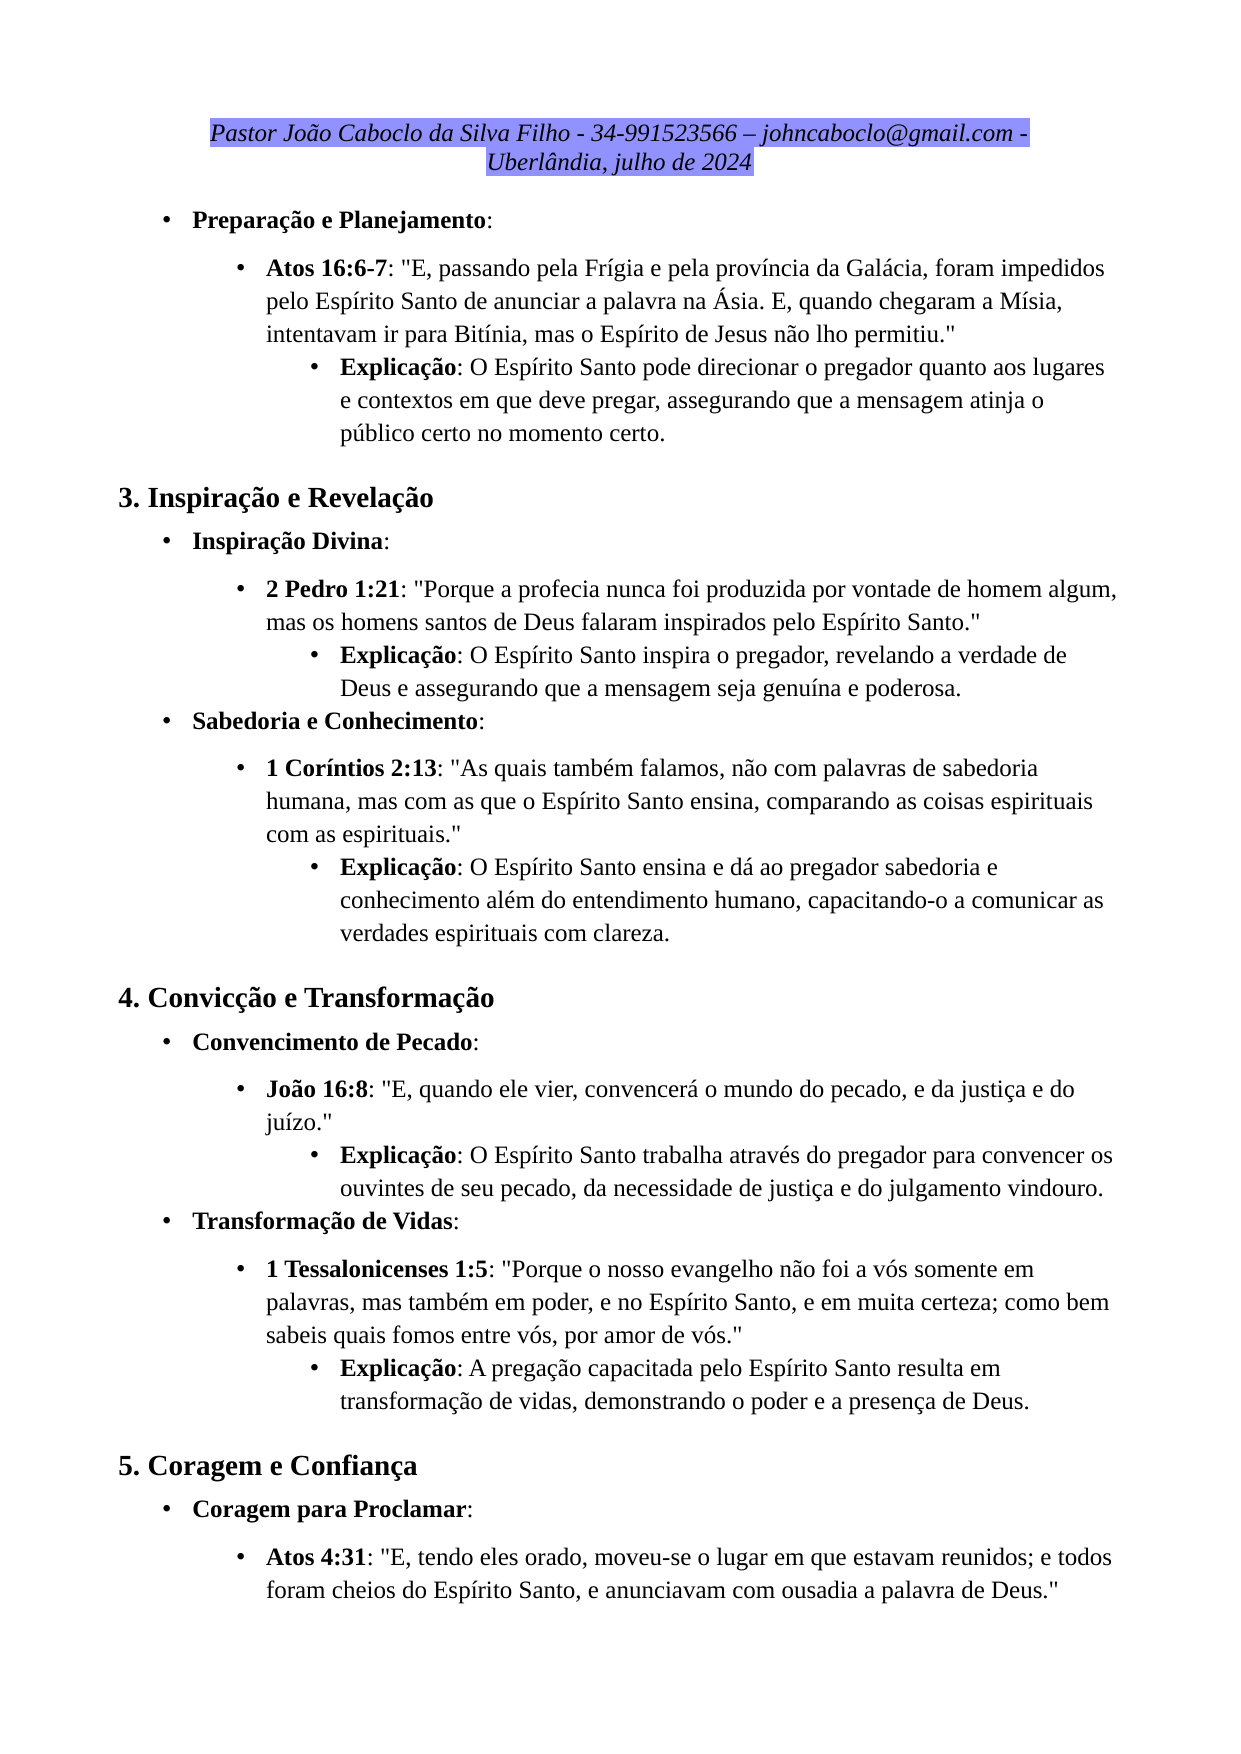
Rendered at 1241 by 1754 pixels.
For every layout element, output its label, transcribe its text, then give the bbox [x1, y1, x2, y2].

subtitle 5. Coragem e Confiança [118, 1448, 1122, 1482]
list Transformação de Vidas: [162, 1206, 1122, 1235]
list Explicação: O Espírito Santo ensina e dá ao pregador sabedoria e conhecimento além do entendimento humano, capacitando-o a comunicar as verdades espirituais com clareza. [310, 852, 1122, 947]
subtitle 3. Inspiração e Revelação [118, 480, 1122, 513]
list Explicação: O Espírito Santo trabalha através do pregador para convencer os ouvintes de seu pecado, da necessidade de justiça e do julgamento vindouro. [310, 1140, 1122, 1202]
list Inspiração Divina: [162, 526, 1122, 555]
list Convencimento de Pecado: [162, 1027, 1122, 1055]
list Atos 4:31: "E, tendo eles orado, moveu-se o lugar em que estavam reunidos; e todos foram cheios do Espírito Santo, e anunciavam com ousadia a palavra de Deus." [236, 1542, 1122, 1604]
list Coragem para Proclamar: [162, 1494, 1122, 1523]
list Explicação: O Espírito Santo pode direcionar o pregador quanto aos lugares e contextos em que deve pregar, assegurando que a mensagem atinja o público certo no momento certo. [310, 352, 1122, 447]
list Sabedoria e Conhecimento: [162, 706, 1122, 734]
list 1 Coríntios 2:13: "As quais também falamos, não com palavras de sabedoria humana, mas com as que o Espírito Santo ensina, comparando as coisas espirituais com as espirituais." [236, 753, 1122, 848]
list 2 Pedro 1:21: "Porque a profecia nunca foi produzida por vontade de homem algum, mas os homens santos de Deus falaram inspirados pelo Espírito Santo." [236, 574, 1122, 635]
list 1 Tessalonicenses 1:5: "Porque o nosso evangelho não foi a vós somente em palavras, mas também em poder, e no Espírito Santo, e em muita certeza; como bem sabeis quais fomos entre vós, por amor de vós." [236, 1254, 1122, 1349]
list Explicação: A pregação capacitada pelo Espírito Santo resulta em transformação de vidas, demonstrando o poder e a presença de Deus. [310, 1353, 1122, 1415]
list João 16:8: "E, quando ele vier, convencerá o mundo do pecado, e da justiça e do juízo." [236, 1074, 1122, 1136]
subtitle 4. Convicção e Transformação [118, 981, 1122, 1014]
list Preparação e Planejamento: [162, 205, 1122, 234]
list Explicação: O Espírito Santo inspira o pregador, revelando a verdade de Deus e assegurando que a mensagem seja genuína e poderosa. [310, 640, 1122, 701]
list Atos 16:6-7: "E, passando pela Frígia e pela província da Galácia, foram impedidos pelo Espírito Santo de anunciar a palavra na Ásia. E, quando chegaram a Mísia, intentavam ir para Bitínia, mas o Espírito de Jesus não lho permitiu." [236, 253, 1122, 347]
